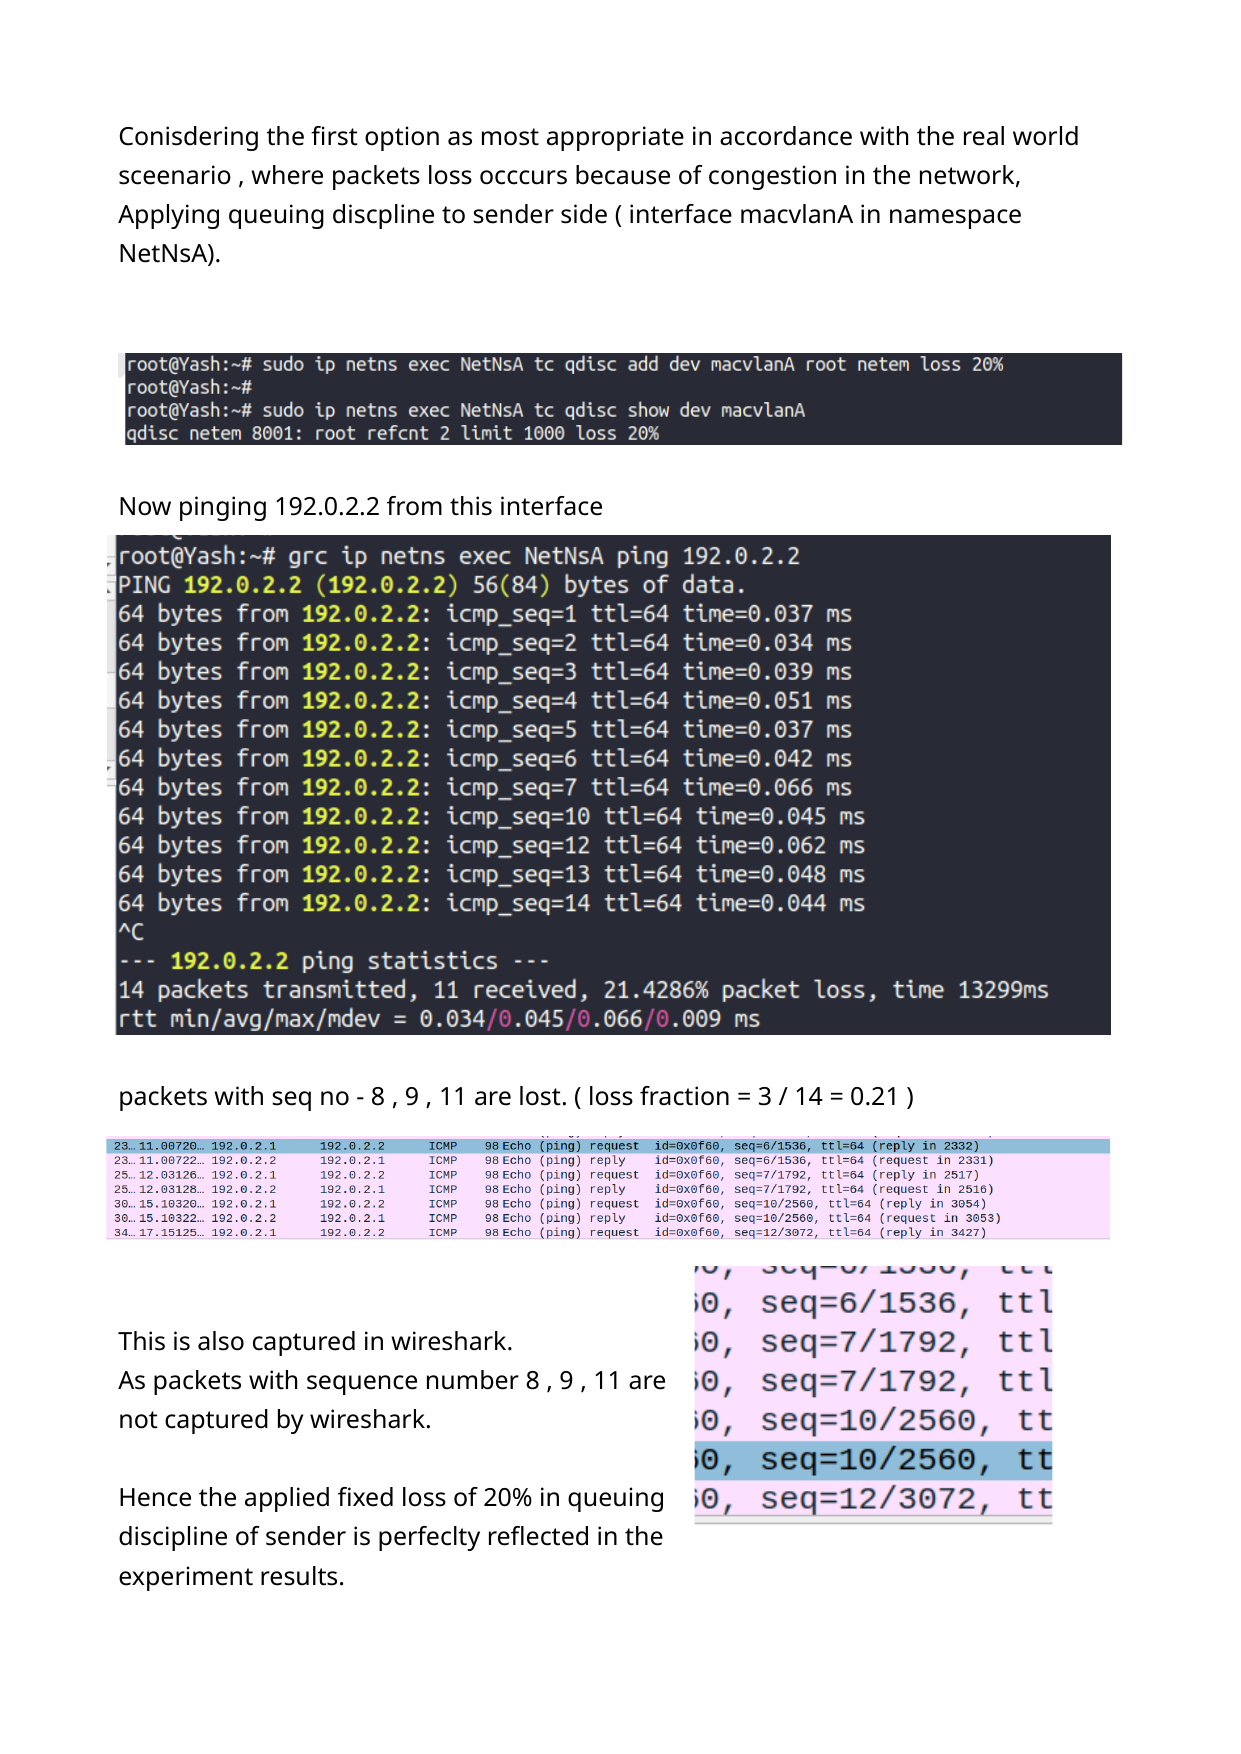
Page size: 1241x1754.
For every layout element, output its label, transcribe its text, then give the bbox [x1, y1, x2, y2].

text Now pinging 192.0.2.2 from this interface [118, 489, 1122, 523]
text [1053, 1323, 1122, 1436]
text Conisdering the first option as most appropriate in accordance with the real world sceenario , where packets loss occcurs because of congestion in the network, Applying queuing discpline to sender side ( interface macvlanA in namespace NetNsA). [118, 118, 1122, 270]
picture [118, 353, 1123, 445]
picture [107, 535, 1111, 1035]
text This is also captured in wireshark. As packets with sequence number 8 , 9 , 11 are not captured by wireshark. [118, 1323, 694, 1436]
text Hence the applied fixed loss of 20% in queuing discipline of sender is perfeclty reflected in the experiment results. [118, 1480, 1122, 1592]
picture [106, 1136, 1111, 1240]
picture [694, 1266, 1053, 1537]
text packets with seq no - 8 , 9 , 11 are lost. ( loss fraction = 3 / 14 = 0.21 ) [118, 1078, 1122, 1113]
